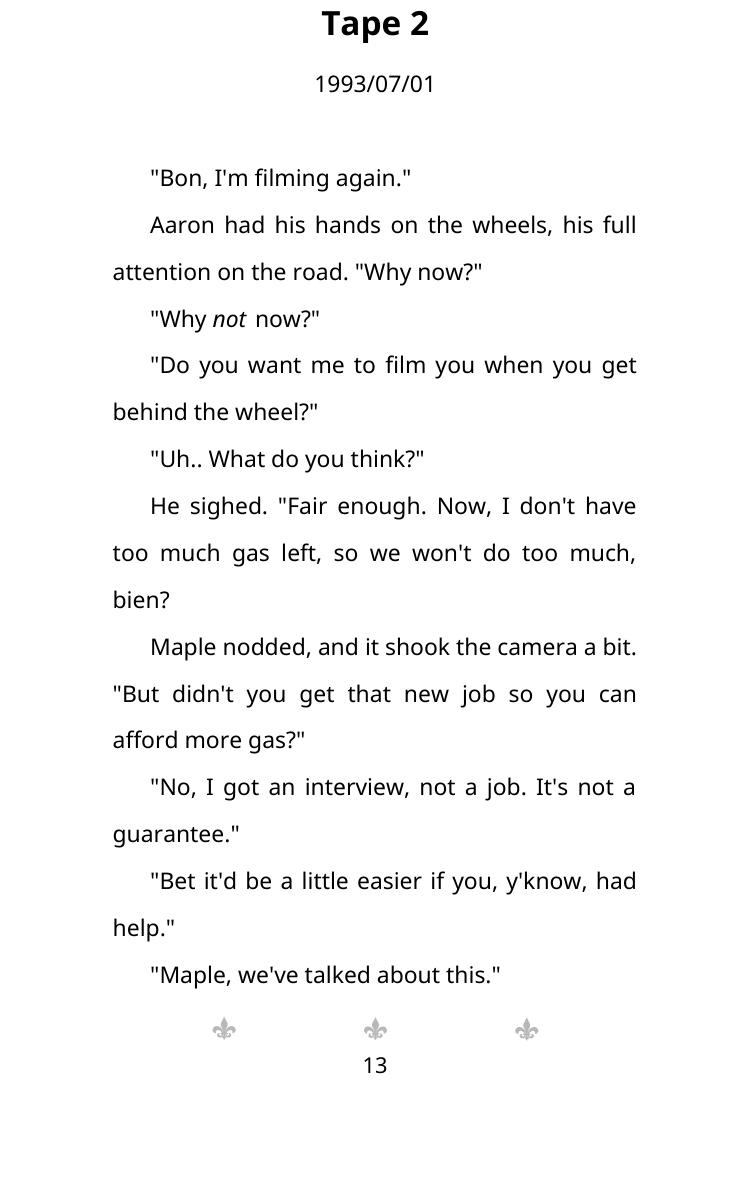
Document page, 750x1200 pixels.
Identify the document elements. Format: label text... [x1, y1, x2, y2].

text "Uh.. What do you think?" [112, 443, 637, 474]
text "Maple, we've talked about this." [112, 959, 637, 990]
subtitle Tape 2 [112, 0, 637, 45]
text "No, I got an interview, not a job. It's not a guarantee." [112, 771, 637, 849]
text He sighed. "Fair enough. Now, I don't have too much gas left, so we won't do too much, bien? [112, 490, 637, 615]
text "Bet it'd be a little easier if you, y'know, had help." [112, 865, 637, 943]
text "Do you want me to film you when you get behind the wheel?" [112, 349, 637, 427]
text Aaron had his hands on the wheels, his full attention on the road. "Why now?" [112, 209, 637, 287]
text "Bon, I'm filming again." [112, 162, 637, 193]
text Maple nodded, and it shook the camera a bit. "But didn't you get that new job so you can afford more gas?" [112, 631, 637, 756]
text "Why not now?" [112, 302, 637, 334]
text 1993/07/01 [112, 68, 637, 99]
